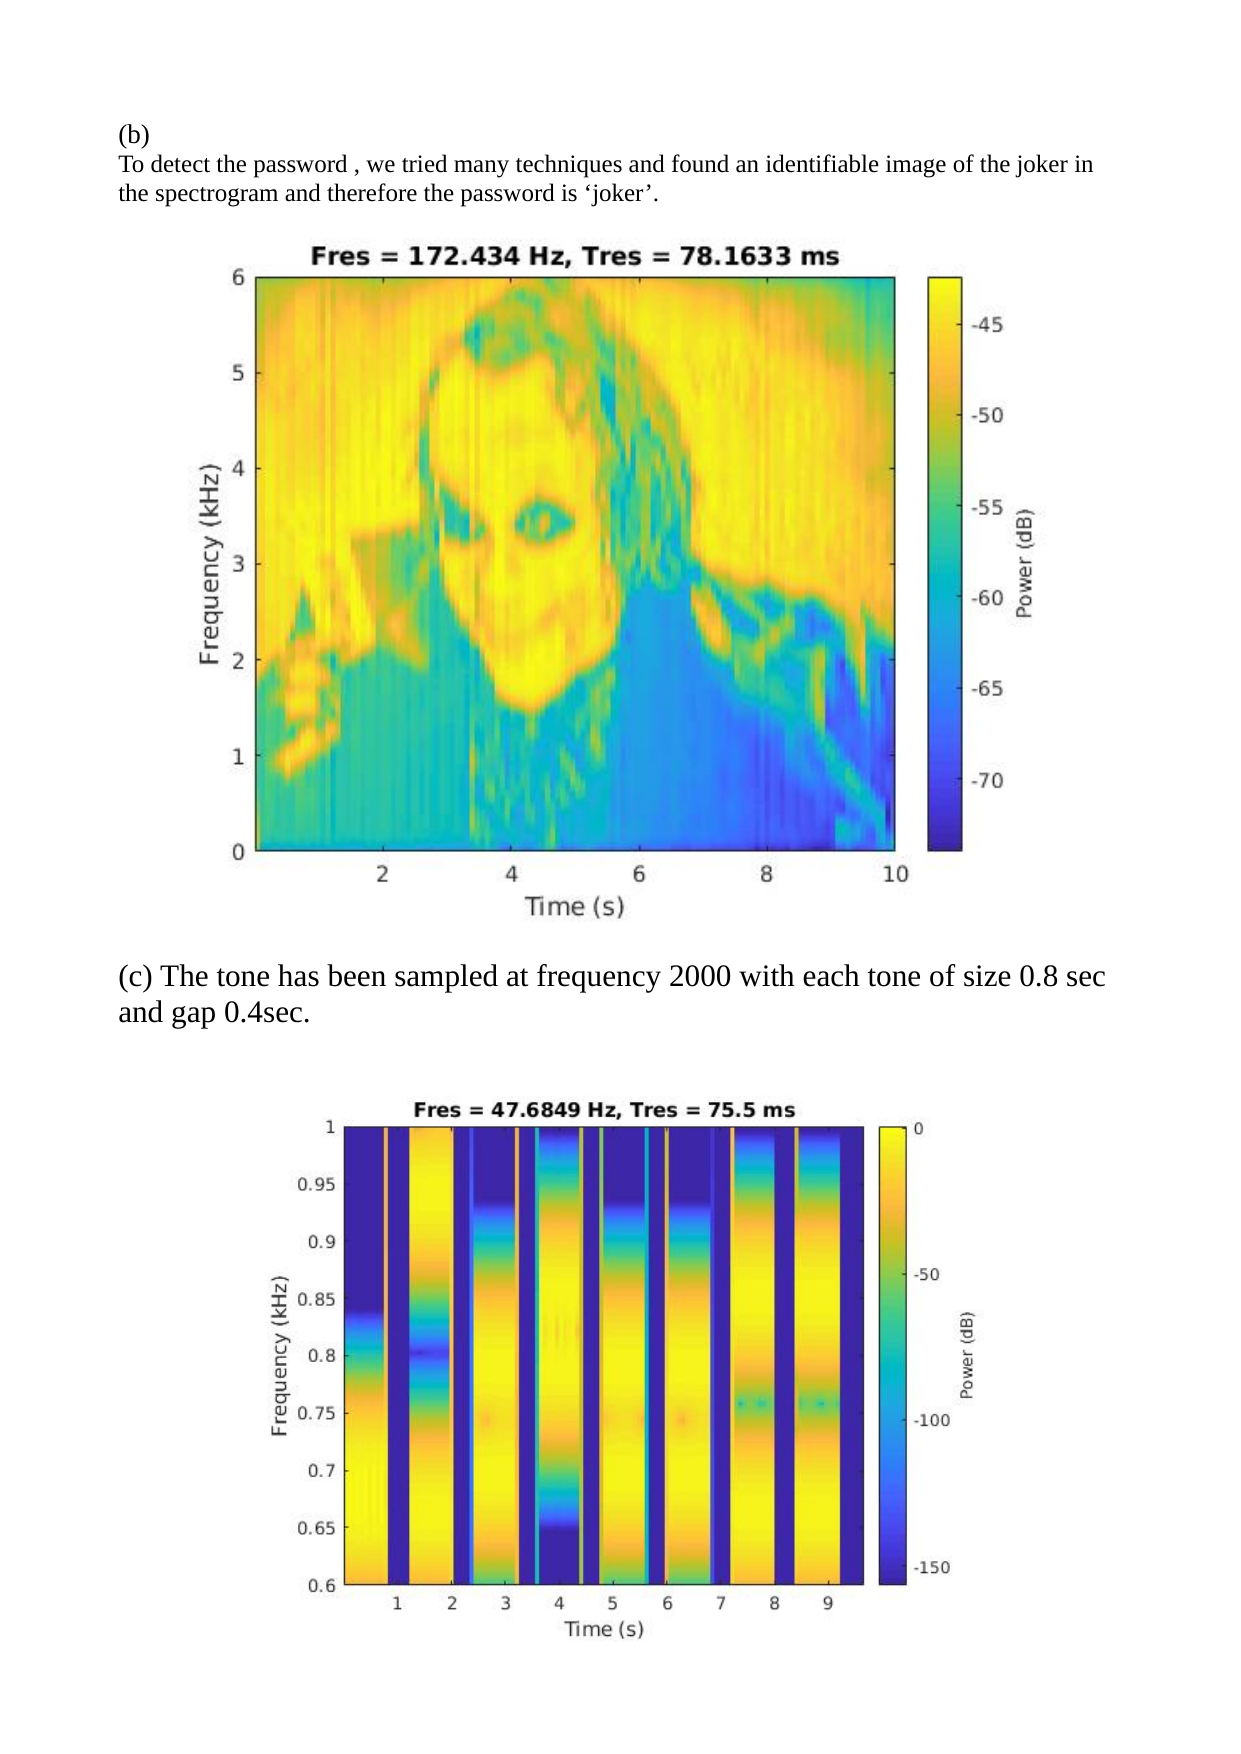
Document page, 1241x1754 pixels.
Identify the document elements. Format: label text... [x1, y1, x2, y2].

picture [148, 225, 1087, 929]
text To detect the password , we tried many techniques and found an identifiable image of the joker in the spectrogram and therefore the password is ‘joker’. [118, 149, 1122, 207]
text (c) The tone has been sampled at frequency 2000 with each tone of size 0.8 sec and gap 0.4sec. [118, 957, 1122, 1029]
picture [257, 1085, 1006, 1647]
text (b) [118, 118, 1122, 149]
